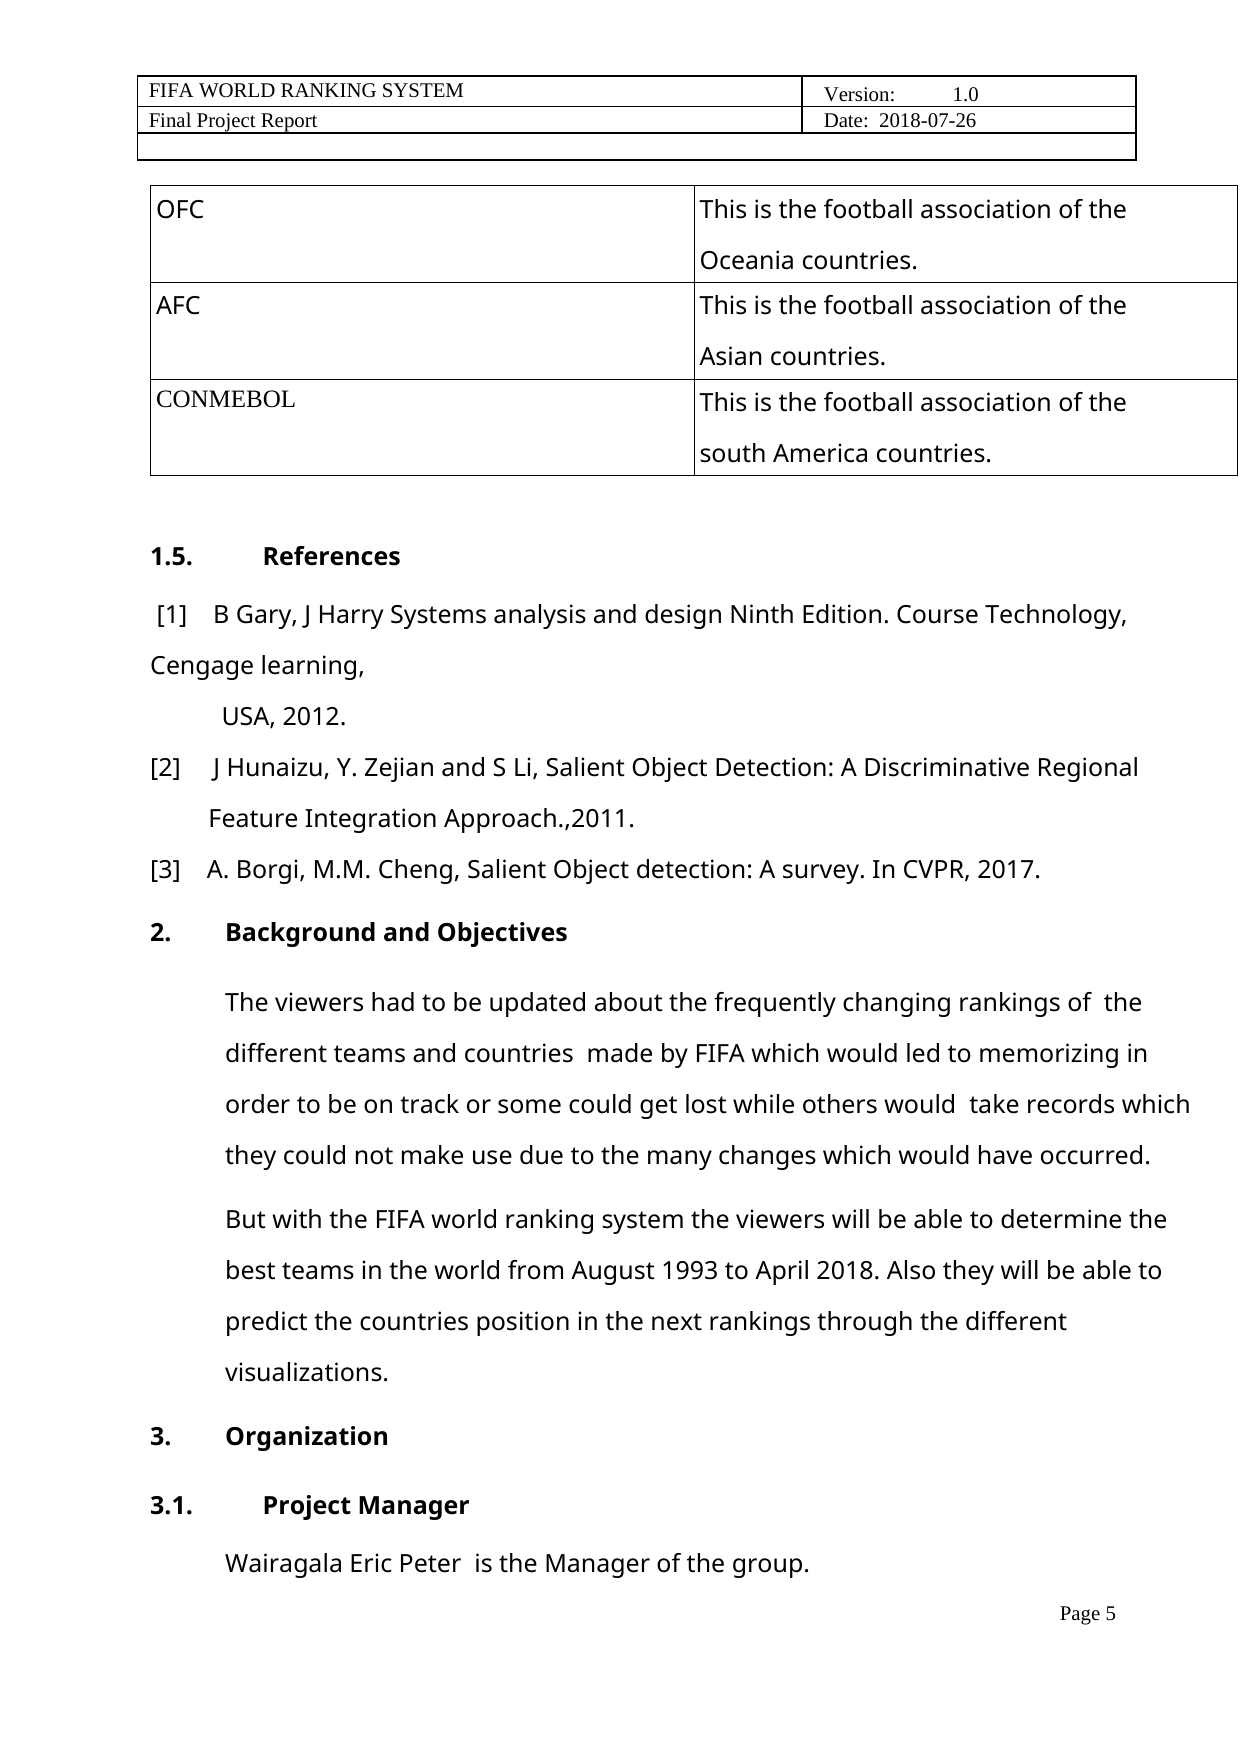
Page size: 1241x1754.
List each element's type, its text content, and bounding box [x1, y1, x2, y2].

subtitle Organization [150, 1418, 1200, 1452]
text Feature Integration Approach.,2011. [150, 801, 1237, 834]
text [1] B Gary, J Harry Systems analysis and design Ninth Edition. Course Technology, Cengage learning, [150, 596, 1237, 681]
text USA, 2012. [150, 698, 1237, 732]
text But with the FIFA world ranking system the viewers will be able to determine the best teams in the world from August 1993 to April 2018. Also they will be able to predict the countries position in the next rankings through the different visualizations. [225, 1202, 1200, 1389]
table_cell AFC [151, 283, 694, 379]
table_cell OFC [151, 186, 694, 282]
table_cell This is the football association of the Asian countries. [695, 283, 1237, 379]
table_cell This is the football association of the south America countries. [695, 380, 1237, 475]
table_cell This is the football association of the Oceania countries. [695, 186, 1237, 282]
subtitle Project Manager [150, 1488, 1200, 1522]
subtitle Background and Objectives [150, 915, 1200, 949]
text Wairagala Eric Peter is the Manager of the group. [225, 1545, 1200, 1579]
text [2] J Hunaizu, Y. Zejian and S Li, Salient Object Detection: A Discriminative Regional [150, 749, 1237, 783]
subtitle References [150, 539, 1200, 573]
text [3] A. Borgi, M.M. Cheng, Salient Object detection: A survey. In CVPR, 2017. [150, 852, 1237, 886]
text The viewers had to be updated about the frequently changing rankings of the different teams and countries made by FIFA which would led to memorizing in order to be on track or some could get lost while others would take records which they could not make use due to the many changes which would have occurred. [225, 985, 1200, 1172]
table_cell CONMEBOL [151, 380, 694, 475]
